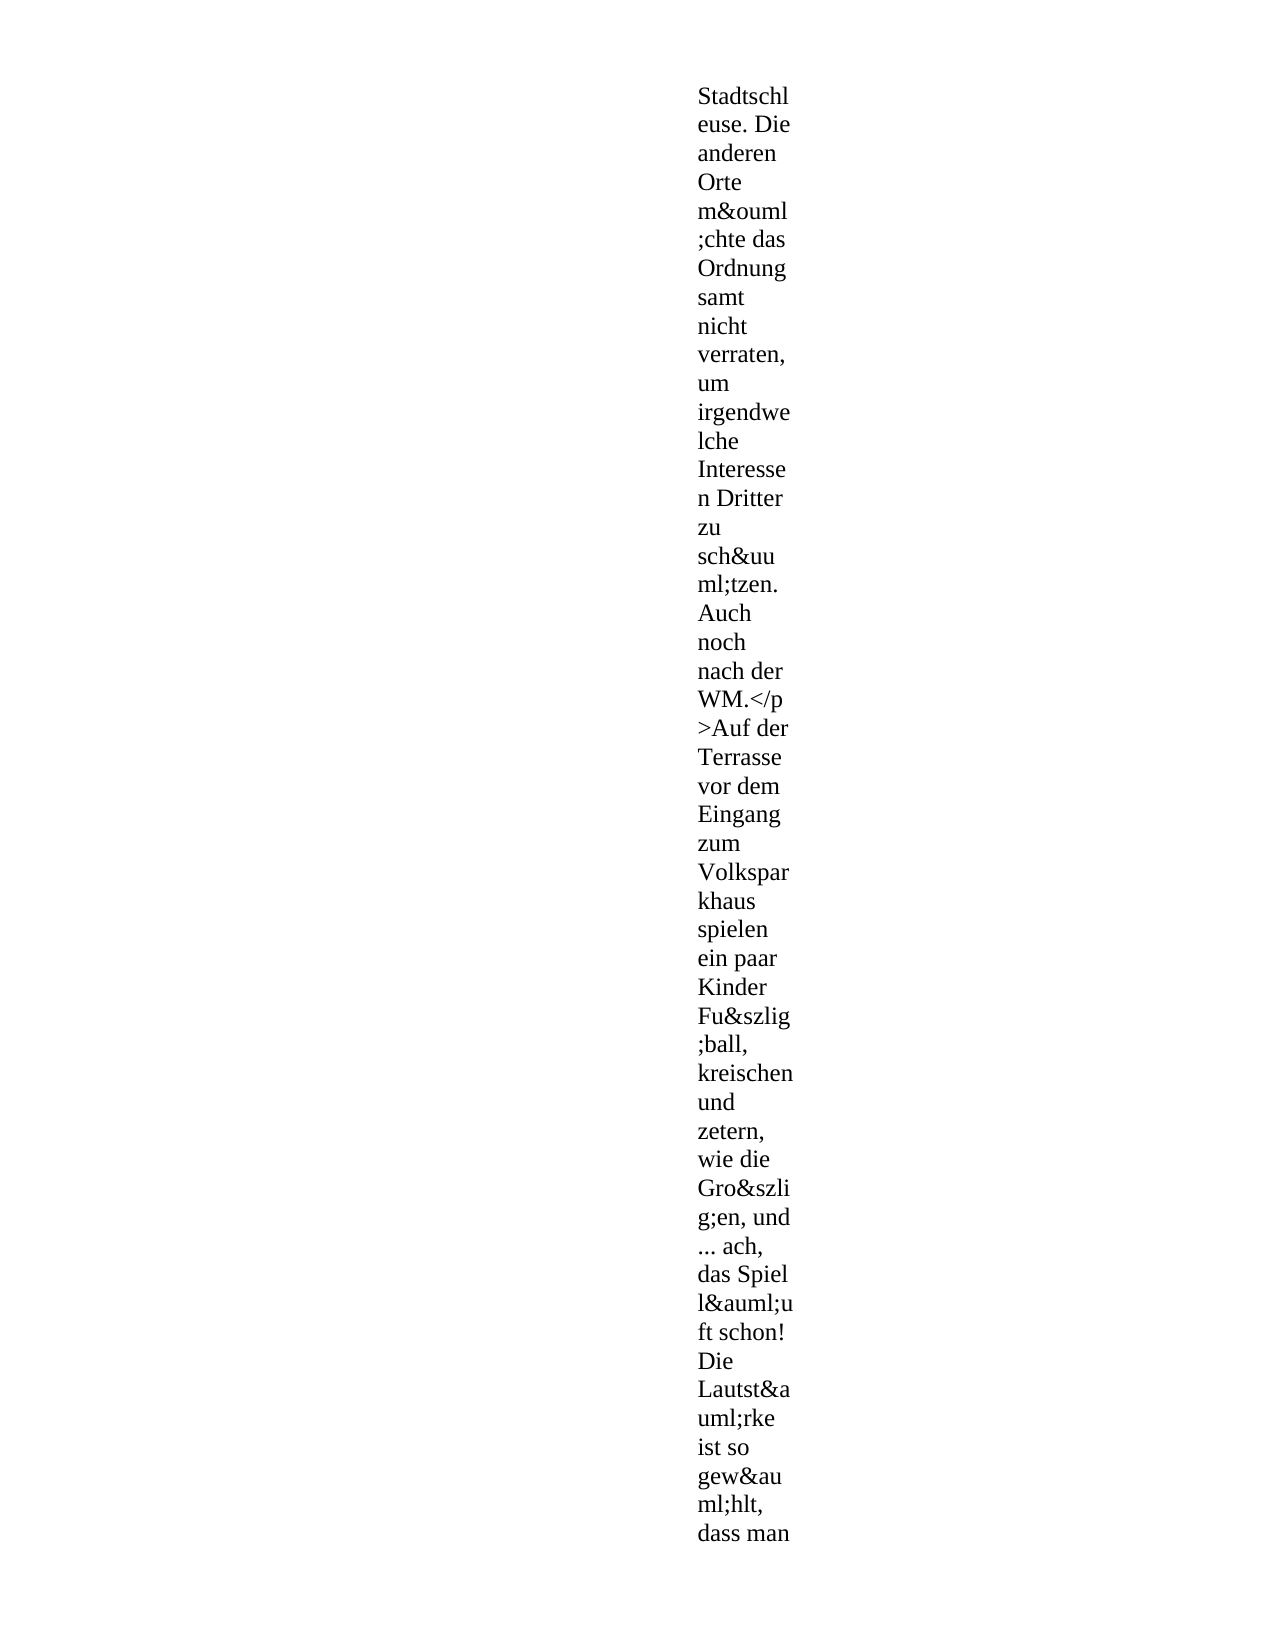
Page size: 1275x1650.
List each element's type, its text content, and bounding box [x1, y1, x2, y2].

table_cell [583, 75, 692, 1553]
table_cell [367, 75, 475, 1553]
table_cell Stadtschleuse. Die anderen Orte m&ouml;chte das Ordnungsamt nicht verraten, um irgendwelche Interessen Dritter zu sch&uuml;tzen. Auch noch nach der WM.</p>Auf der Terrasse vor dem Eingang zum Volksparkhaus spielen ein paar Kinder Fu&szlig;ball, kreischen und zetern, wie die Gro&szlig;en, und ... ach, das Spiel l&auml;uft schon! Die Lautst&auml;rke ist so gew&auml;hlt, dass man [692, 75, 800, 1553]
table_cell [908, 75, 1017, 1553]
table_cell [800, 75, 908, 1553]
table_cell [1017, 75, 1125, 1553]
table_cell [150, 75, 258, 1553]
table_cell [475, 75, 583, 1553]
table_cell [258, 75, 367, 1553]
